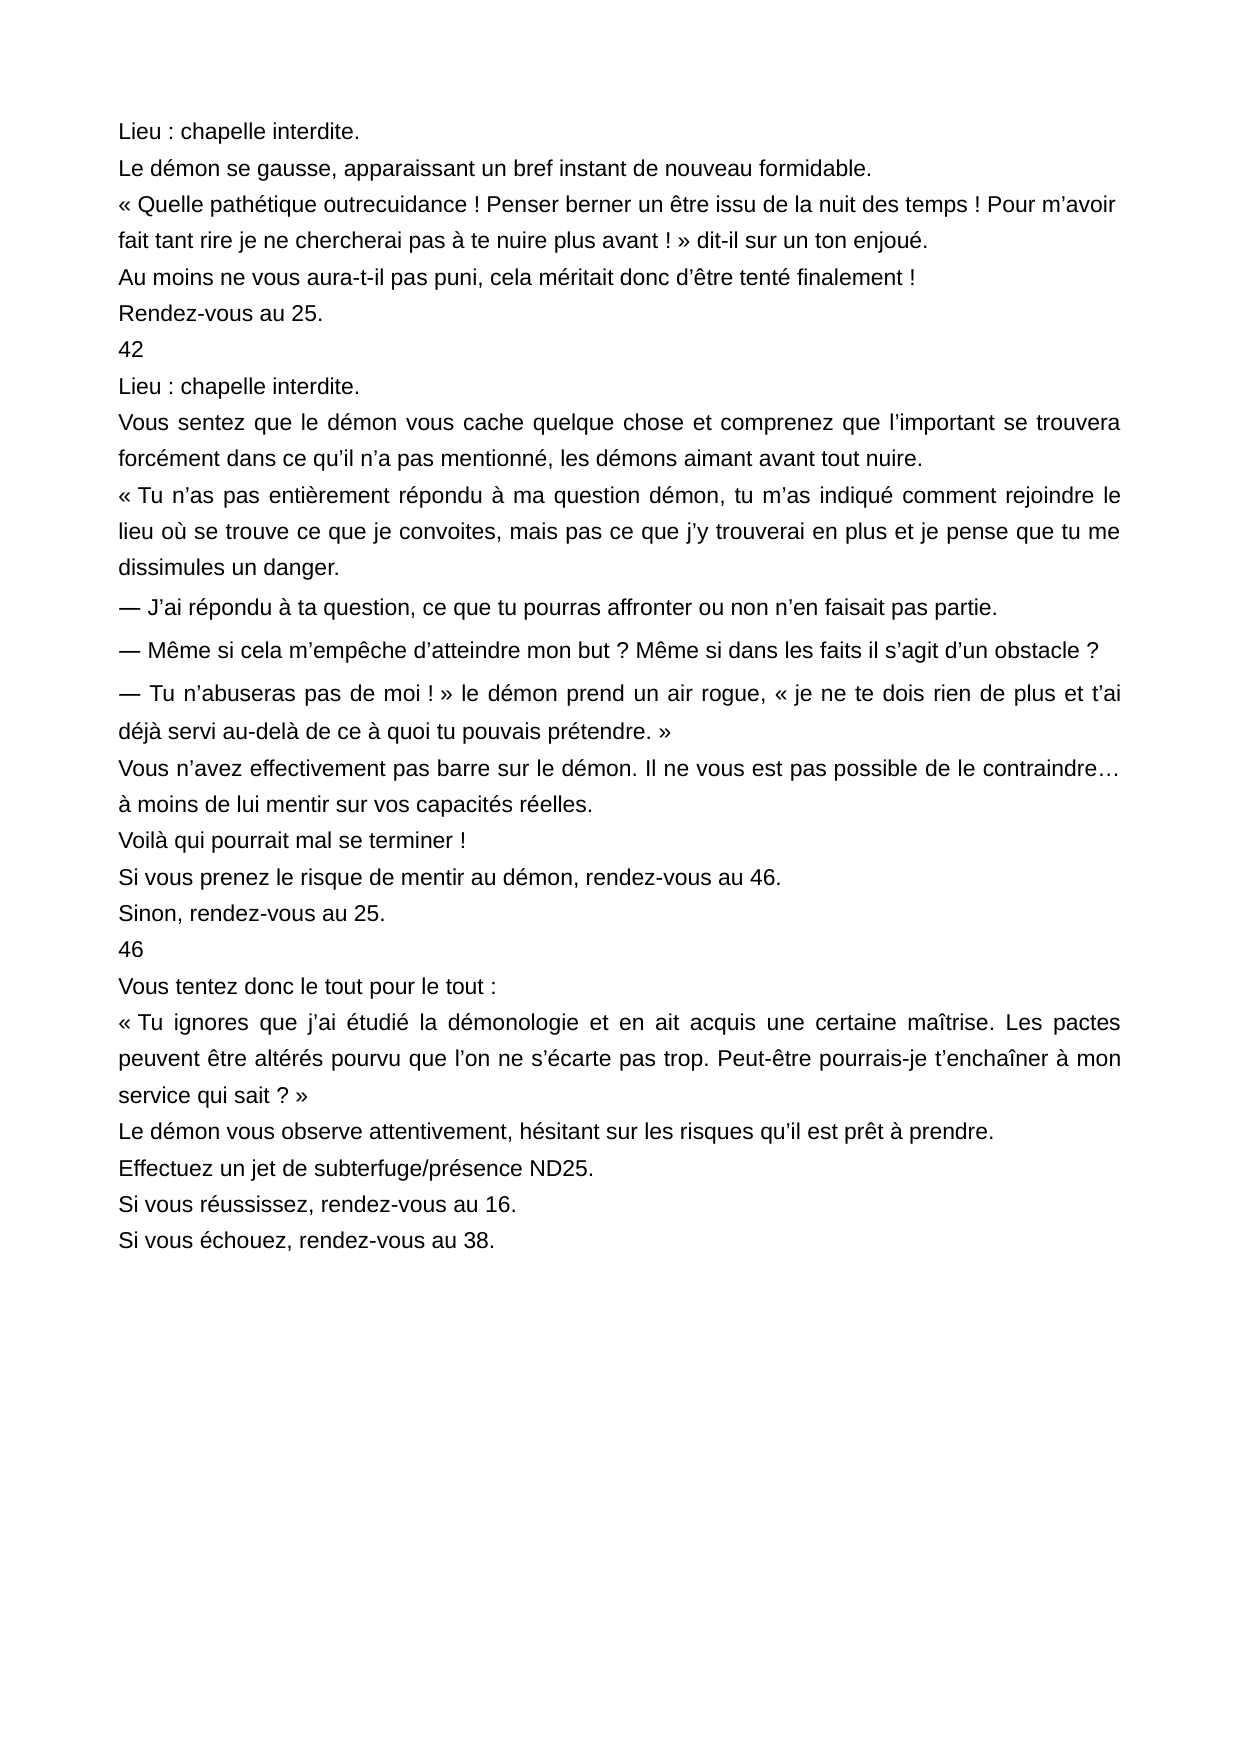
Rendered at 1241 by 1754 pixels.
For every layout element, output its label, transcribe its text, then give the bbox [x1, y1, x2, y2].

text Rendez-vous au 25. [118, 300, 1122, 326]
text — Même si cela m’empêche d’atteindre mon but ? Même si dans les faits il s’agit d’un obstacle ? [118, 634, 1122, 665]
text Si vous réussissez, rendez-vous au 16. [118, 1191, 1122, 1217]
text Si vous échouez, rendez-vous au 38. [118, 1227, 1122, 1253]
text Le démon se gausse, apparaissant un bref instant de nouveau formidable. [118, 154, 1122, 181]
text Vous tentez donc le tout pour le tout : [118, 973, 1122, 999]
text Vous n’avez effectivement pas barre sur le démon. Il ne vous est pas possible de le contraindre… à moins de lui mentir sur vos capacités réelles. [118, 754, 1122, 817]
text Lieu : chapelle interdite. [118, 373, 1122, 399]
text Le démon vous observe attentivement, hésitant sur les risques qu’il est prêt à prendre. [118, 1118, 1122, 1144]
text 46 [118, 936, 1122, 963]
text Vous sentez que le démon vous cache quelque chose et comprenez que l’important se trouvera forcément dans ce qu’il n’a pas mentionné, les démons aimant avant tout nuire. [118, 409, 1122, 472]
text « Quelle pathétique outrecuidance ! Penser berner un être issu de la nuit des temps ! Pour m’avoir fait tant rire je ne chercherai pas à te nuire plus avant ! » dit-il sur un ton enjoué. [118, 191, 1122, 253]
text — Tu n’abuseras pas de moi ! » le démon prend un air rogue, « je ne te dois rien de plus et t’ai déjà servi au-delà de ce à quoi tu pouvais prétendre. » [118, 677, 1122, 744]
text Voilà qui pourrait mal se terminer ! [118, 827, 1122, 854]
text Si vous prenez le risque de mentir au démon, rendez-vous au 46. [118, 864, 1122, 890]
text « Tu ignores que j’ai étudié la démonologie et en ait acquis une certaine maîtrise. Les pactes peuvent être altérés pourvu que l’on ne s’écarte pas trop. Peut-être pourrais-je t’enchaîner à mon service qui sait ? » [118, 1009, 1122, 1108]
text — J’ai répondu à ta question, ce que tu pourras affronter ou non n’en faisait pas partie. [118, 591, 1122, 622]
text Sinon, rendez-vous au 25. [118, 900, 1122, 926]
text Lieu : chapelle interdite. [118, 118, 1122, 144]
text Au moins ne vous aura-t-il pas puni, cela méritait donc d’être tenté finalement ! [118, 263, 1122, 290]
text « Tu n’as pas entièrement répondu à ma question démon, tu m’as indiqué comment rejoindre le lieu où se trouve ce que je convoites, mais pas ce que j’y trouverai en plus et je pense que tu me dissimules un danger. [118, 482, 1122, 581]
text Effectuez un jet de subterfuge/présence ND25. [118, 1154, 1122, 1181]
text 42 [118, 336, 1122, 363]
